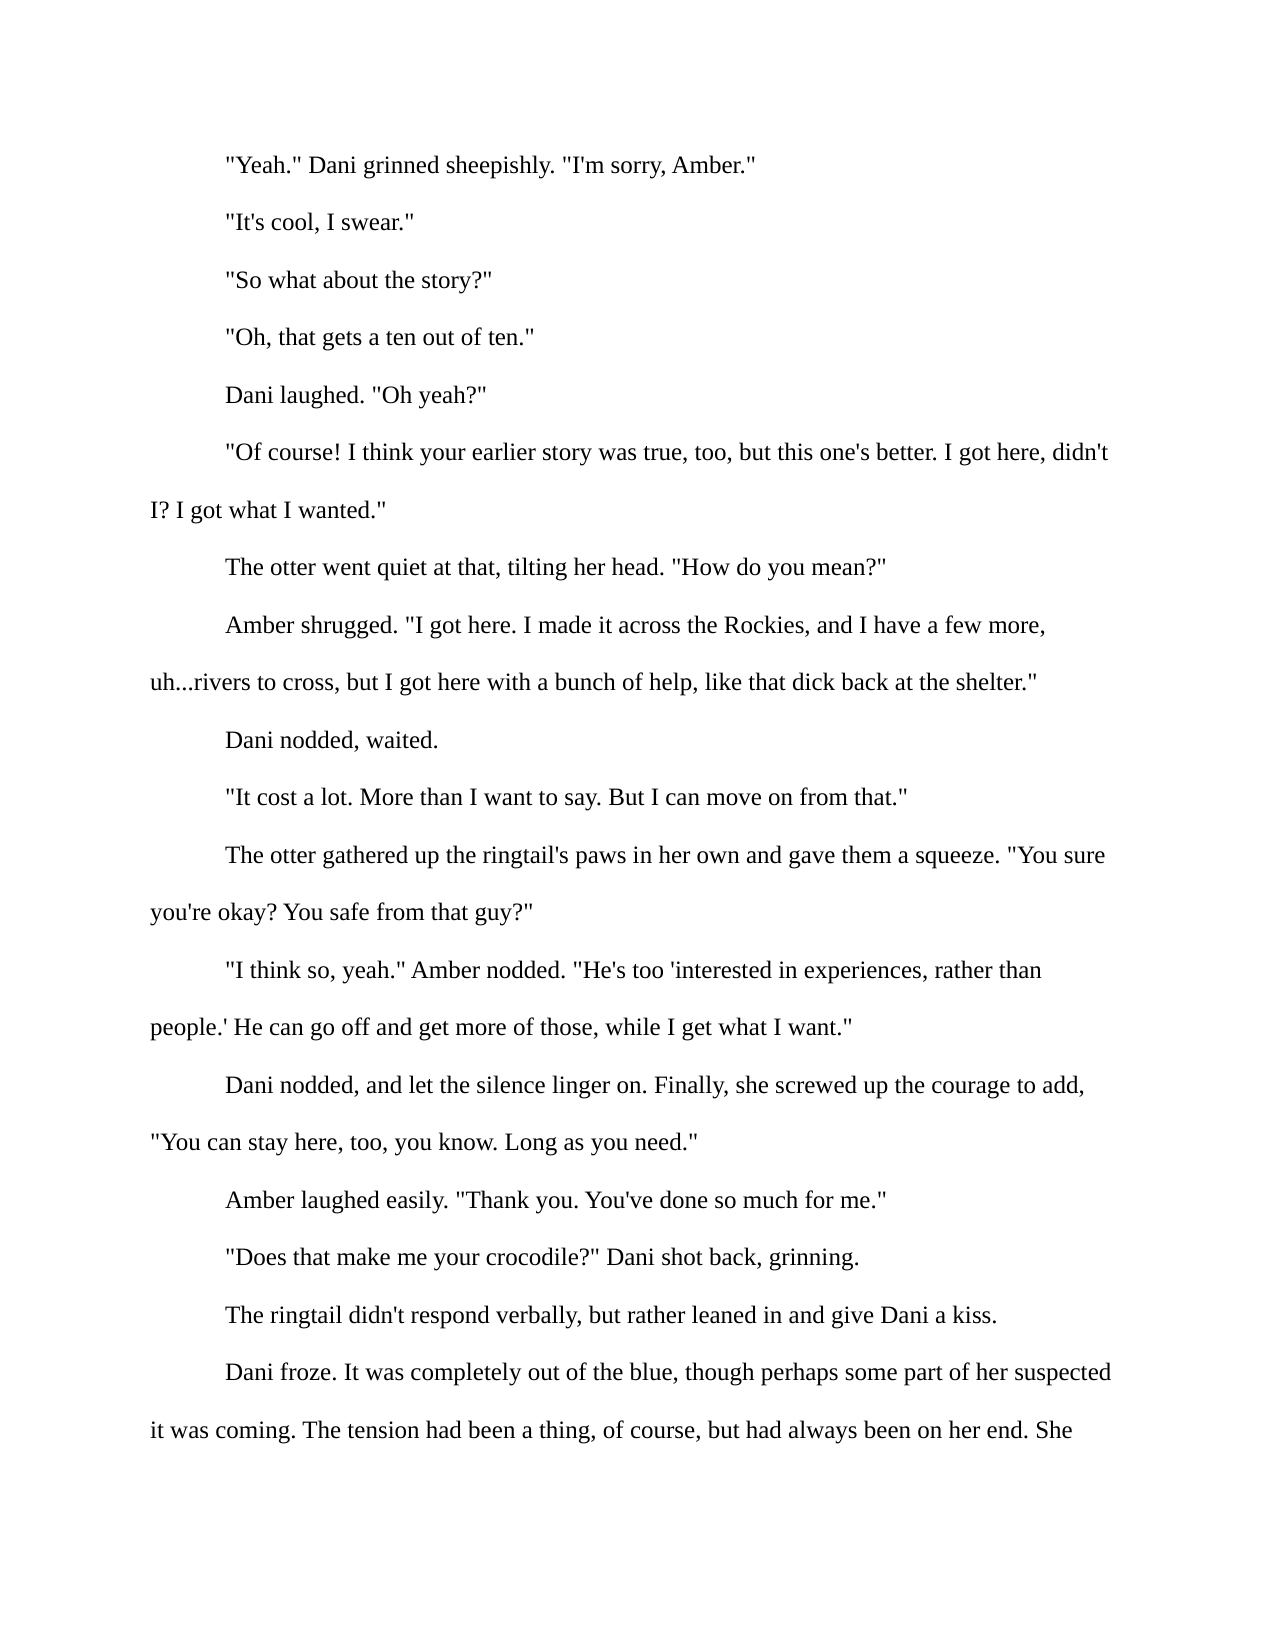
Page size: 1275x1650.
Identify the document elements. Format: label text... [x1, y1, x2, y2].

text Dani nodded, and let the silence linger on. Finally, she screwed up the courage to add, "You can stay here, too, you know. Long as you need." [150, 1070, 1125, 1156]
text Dani nodded, waited. [150, 725, 1125, 754]
text Amber shrugged. "I got here. I made it across the Rockies, and I have a few more, uh...rivers to cross, but I got here with a bunch of help, like that dick back at the shelter." [150, 610, 1125, 696]
text The ringtail didn't respond verbally, but rather leaned in and give Dani a kiss. [150, 1300, 1125, 1329]
text "It's cool, I swear." [150, 207, 1125, 236]
text "Does that make me your crocodile?" Dani shot back, grinning. [150, 1242, 1125, 1271]
text "Yeah." Dani grinned sheepishly. "I'm sorry, Amber." [150, 150, 1125, 179]
text "I think so, yeah." Amber nodded. "He's too 'interested in experiences, rather than people.' He can go off and get more of those, while I get what I want." [150, 955, 1125, 1041]
text Dani laughed. "Oh yeah?" [150, 380, 1125, 409]
text "So what about the story?" [150, 265, 1125, 294]
text Dani froze. It was completely out of the blue, though perhaps some part of her suspected it was coming. The tension had been a thing, of course, but had always been on her end. She [150, 1357, 1125, 1444]
text "Oh, that gets a ten out of ten." [150, 322, 1125, 351]
text "It cost a lot. More than I want to say. But I can move on from that." [150, 782, 1125, 811]
text Amber laughed easily. "Thank you. You've done so much for me." [150, 1185, 1125, 1214]
text The otter gathered up the ringtail's paws in her own and gave them a squeeze. "You sure you're okay? You safe from that guy?" [150, 840, 1125, 926]
text The otter went quiet at that, tilting her head. "How do you mean?" [150, 552, 1125, 581]
text "Of course! I think your earlier story was true, too, but this one's better. I got here, didn't I? I got what I wanted." [150, 437, 1125, 524]
